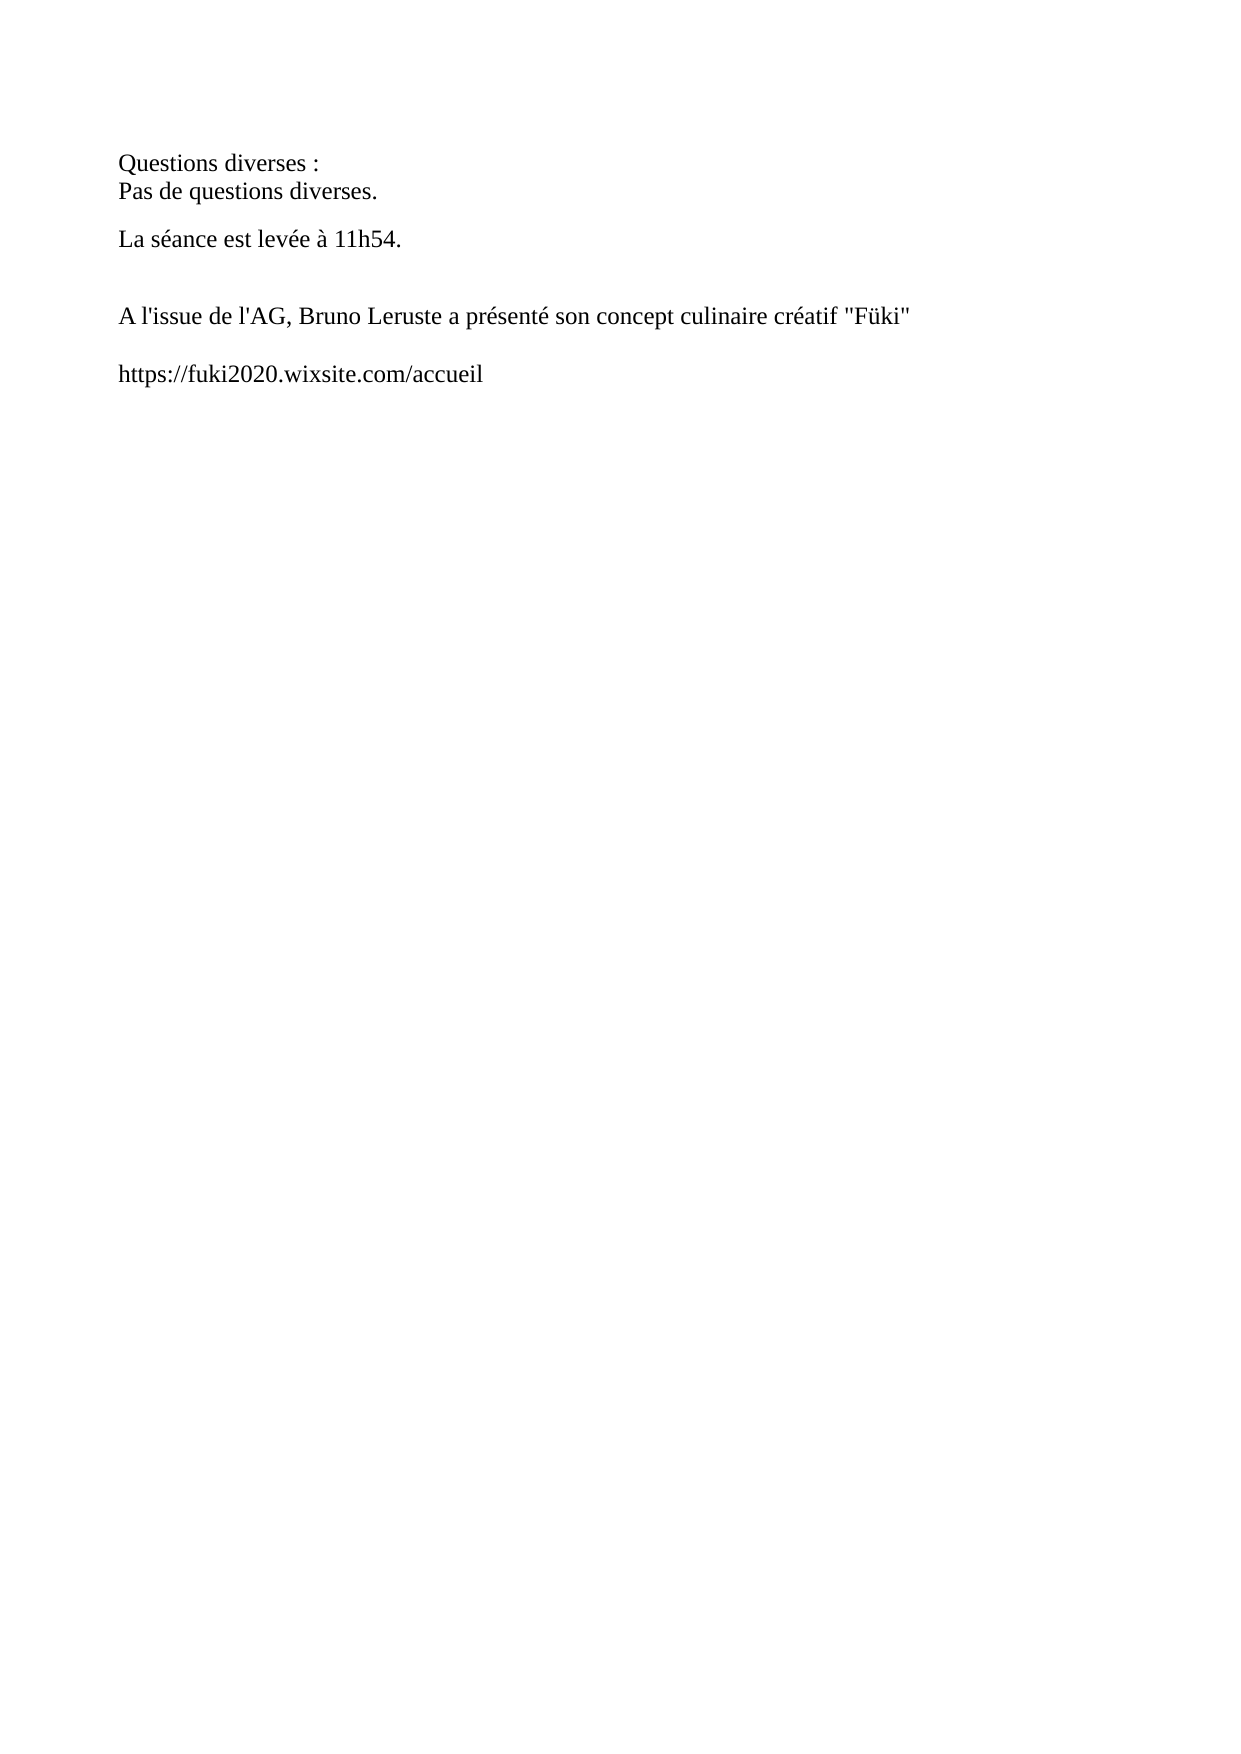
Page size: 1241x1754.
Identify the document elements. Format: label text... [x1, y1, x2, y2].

text Questions diverses : [118, 148, 1122, 176]
text A l'issue de l'AG, Bruno Leruste a présenté son concept culinaire créatif "Füki" [118, 301, 1122, 330]
text Pas de questions diverses. [118, 176, 1122, 205]
text https://fuki2020.wixsite.com/accueil [118, 359, 1122, 388]
text La séance est levée à 11h54. [118, 224, 1122, 253]
